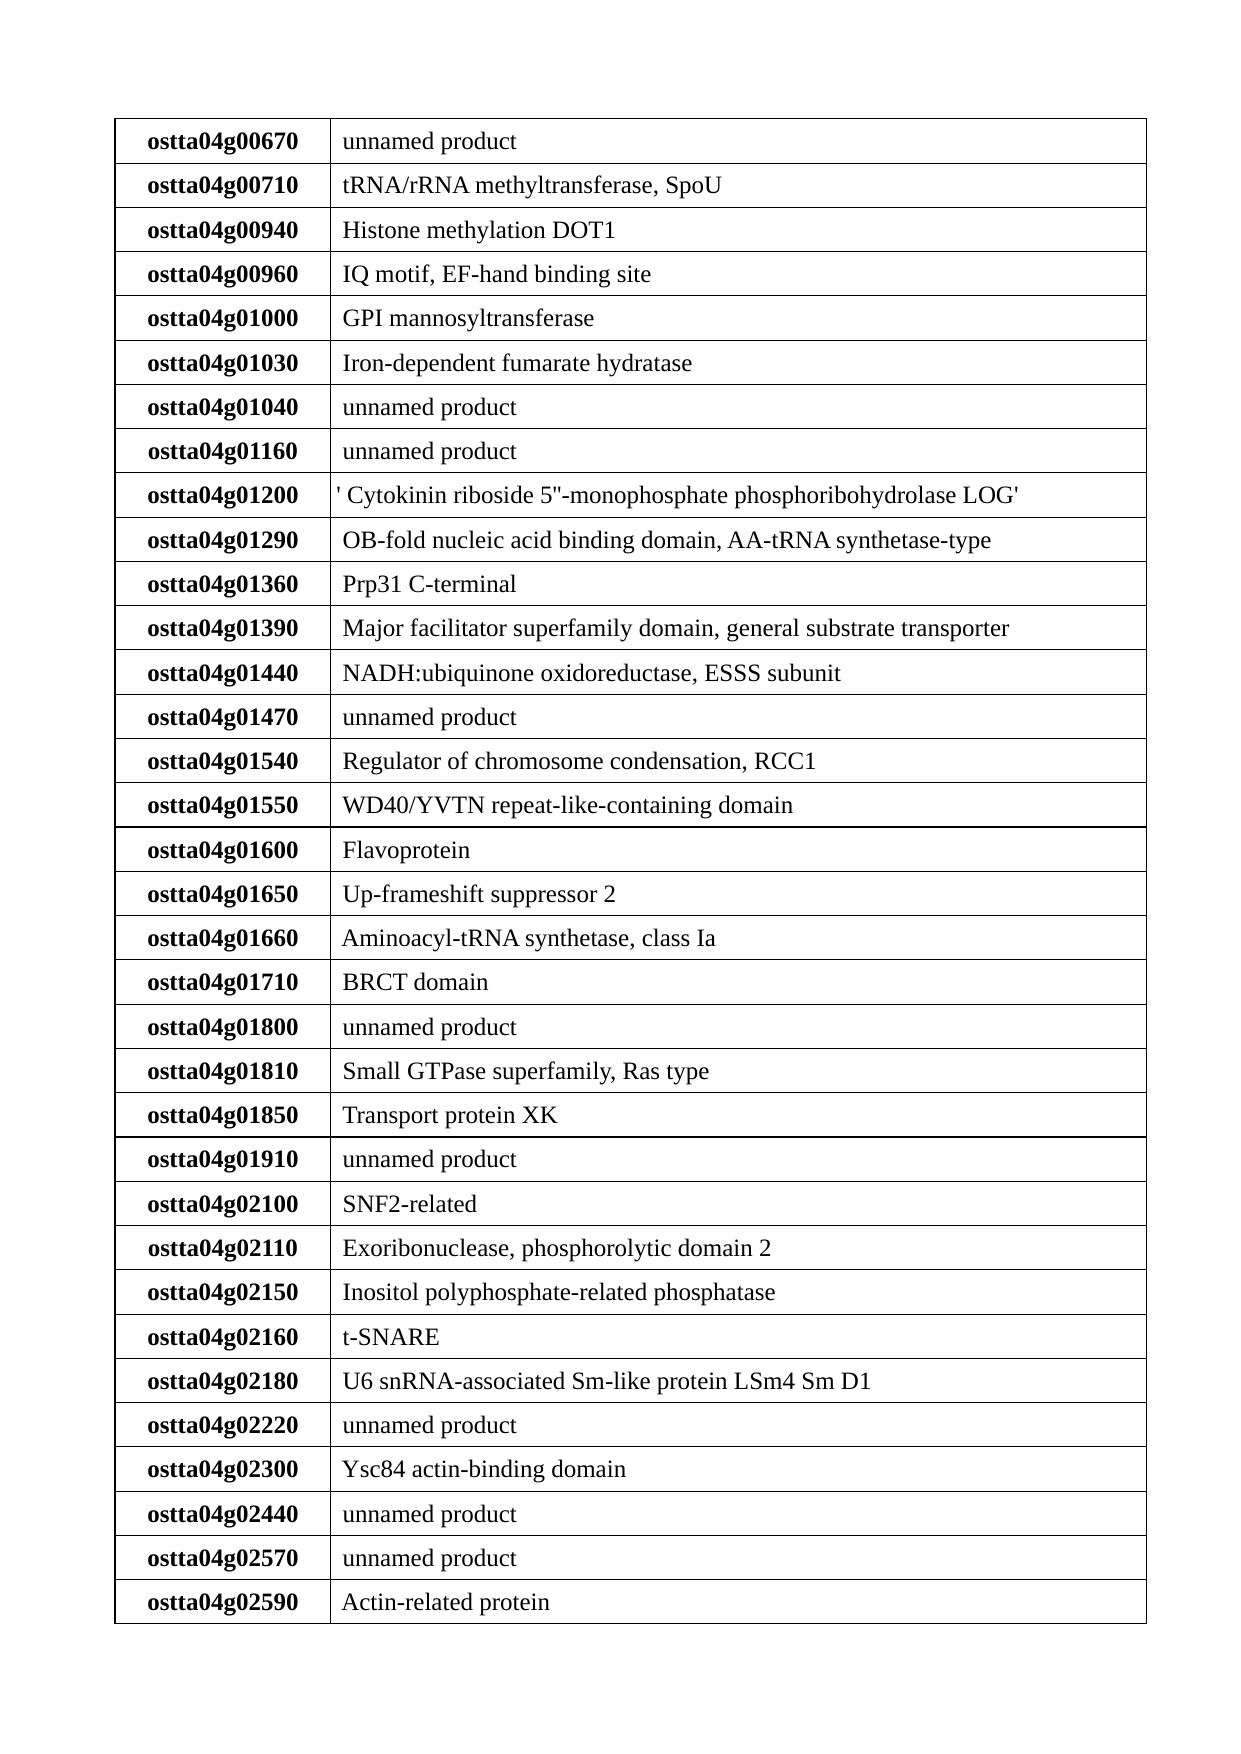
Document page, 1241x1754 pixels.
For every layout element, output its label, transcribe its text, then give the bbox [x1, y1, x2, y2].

table_cell ostta04g02440 [116, 1492, 330, 1535]
table_cell ostta04g00670 [116, 119, 330, 162]
table_cell Transport protein XK [331, 1093, 1146, 1136]
table_cell ostta04g02110 [116, 1226, 330, 1269]
table_cell ostta04g02180 [116, 1359, 330, 1402]
table_cell ostta04g01440 [116, 650, 330, 694]
table_cell ostta04g01200 [116, 473, 330, 517]
table_cell ostta04g01540 [116, 739, 330, 782]
table_cell ostta04g02160 [116, 1315, 330, 1358]
table_cell ostta04g02590 [116, 1580, 330, 1623]
table_cell ostta04g01600 [116, 828, 330, 871]
table_cell [1147, 517, 1240, 561]
table_cell ostta04g02220 [116, 1403, 330, 1446]
table_cell BRCT domain [331, 960, 1146, 1003]
table_cell [1147, 1579, 1240, 1623]
table_cell [1147, 428, 1240, 472]
table_cell Aminoacyl-tRNA synthetase, class Ia [331, 916, 1146, 959]
table_cell unnamed product [331, 1492, 1146, 1535]
table_cell [1147, 384, 1240, 428]
table_cell ostta04g01290 [116, 518, 330, 561]
table_cell unnamed product [331, 695, 1146, 738]
table_cell ' Cytokinin riboside 5''-monophosphate phosphoribohydrolase LOG' [331, 473, 1146, 517]
table_cell [1147, 605, 1240, 649]
table_cell ostta04g01040 [116, 385, 330, 428]
table_cell ostta04g01910 [116, 1138, 330, 1181]
table_cell unnamed product [331, 385, 1146, 428]
table_cell Histone methylation DOT1 [331, 208, 1146, 251]
table_cell ostta04g01660 [116, 916, 330, 959]
table_cell IQ motif, EF-hand binding site [331, 252, 1146, 295]
table_cell [1147, 959, 1240, 1003]
table_cell tRNA/rRNA methyltransferase, SpoU [331, 164, 1146, 207]
table_cell ostta04g01360 [116, 562, 330, 605]
table_cell [1147, 118, 1240, 162]
table_cell [1147, 251, 1240, 295]
table_cell ostta04g02100 [116, 1182, 330, 1225]
table_cell Ysc84 actin-binding domain [331, 1447, 1146, 1491]
table_cell ostta04g01800 [116, 1005, 330, 1048]
table_cell Up-frameshift suppressor 2 [331, 872, 1146, 915]
table_cell Actin-related protein [331, 1580, 1146, 1623]
table_cell ostta04g02570 [116, 1536, 330, 1579]
table_cell ostta04g01550 [116, 783, 330, 826]
table_cell Inositol polyphosphate-related phosphatase [331, 1270, 1146, 1313]
table_cell [1147, 163, 1240, 207]
table_cell Major facilitator superfamily domain, general substrate transporter [331, 606, 1146, 649]
table_cell ostta04g01390 [116, 606, 330, 649]
table_cell [1147, 1136, 1240, 1181]
table_cell SNF2-related [331, 1182, 1146, 1225]
table_cell [1147, 1092, 1240, 1136]
table_cell ostta04g00710 [116, 164, 330, 207]
table_cell [1147, 207, 1240, 251]
table_cell ostta04g01030 [116, 341, 330, 384]
table_cell WD40/YVTN repeat-like-containing domain [331, 783, 1146, 826]
table_cell [1147, 1446, 1240, 1491]
table_cell [1147, 561, 1240, 605]
table_cell U6 snRNA-associated Sm-like protein LSm4 Sm D1 [331, 1359, 1146, 1402]
table_cell ostta04g01160 [116, 429, 330, 472]
table_cell [1147, 295, 1240, 339]
table_cell [1147, 1269, 1240, 1313]
table_cell unnamed product [331, 119, 1146, 162]
table_cell Iron-dependent fumarate hydratase [331, 341, 1146, 384]
table_cell ostta04g02150 [116, 1270, 330, 1313]
table_cell ostta04g01810 [116, 1049, 330, 1092]
table_cell unnamed product [331, 1138, 1146, 1181]
table_cell [1147, 826, 1240, 871]
table_cell [1147, 340, 1240, 384]
table_cell ostta04g01710 [116, 960, 330, 1003]
table_cell [1147, 1402, 1240, 1446]
table_cell Regulator of chromosome condensation, RCC1 [331, 739, 1146, 782]
table_cell [1147, 472, 1240, 517]
table_cell [1147, 871, 1240, 915]
table_cell unnamed product [331, 1403, 1146, 1446]
table_cell [1147, 782, 1240, 826]
table_cell [1147, 1225, 1240, 1269]
table_cell [1147, 1358, 1240, 1402]
table_cell ostta04g01650 [116, 872, 330, 915]
table_cell Flavoprotein [331, 828, 1146, 871]
table_cell [1147, 1181, 1240, 1225]
table_cell [1147, 1491, 1240, 1535]
table_cell [1147, 694, 1240, 738]
table_cell [1147, 1535, 1240, 1579]
table_cell OB-fold nucleic acid binding domain, AA-tRNA synthetase-type [331, 518, 1146, 561]
table_cell [1147, 1314, 1240, 1358]
table_cell unnamed product [331, 429, 1146, 472]
table_cell ostta04g01000 [116, 296, 330, 339]
table_cell unnamed product [331, 1536, 1146, 1579]
table_cell Prp31 C-terminal [331, 562, 1146, 605]
table_cell ostta04g01850 [116, 1093, 330, 1136]
table_cell ostta04g00940 [116, 208, 330, 251]
table_cell [1147, 915, 1240, 959]
table_cell t-SNARE [331, 1315, 1146, 1358]
table_cell unnamed product [331, 1005, 1146, 1048]
table_cell ostta04g01470 [116, 695, 330, 738]
table_cell [1147, 738, 1240, 782]
table_cell GPI mannosyltransferase [331, 296, 1146, 339]
table_cell Small GTPase superfamily, Ras type [331, 1049, 1146, 1092]
table_cell [1147, 1004, 1240, 1048]
table_cell [1147, 649, 1240, 694]
table_cell ostta04g02300 [116, 1447, 330, 1491]
table_cell NADH:ubiquinone oxidoreductase, ESSS subunit [331, 650, 1146, 694]
table_cell ostta04g00960 [116, 252, 330, 295]
table_cell Exoribonuclease, phosphorolytic domain 2 [331, 1226, 1146, 1269]
table_cell [1147, 1048, 1240, 1092]
